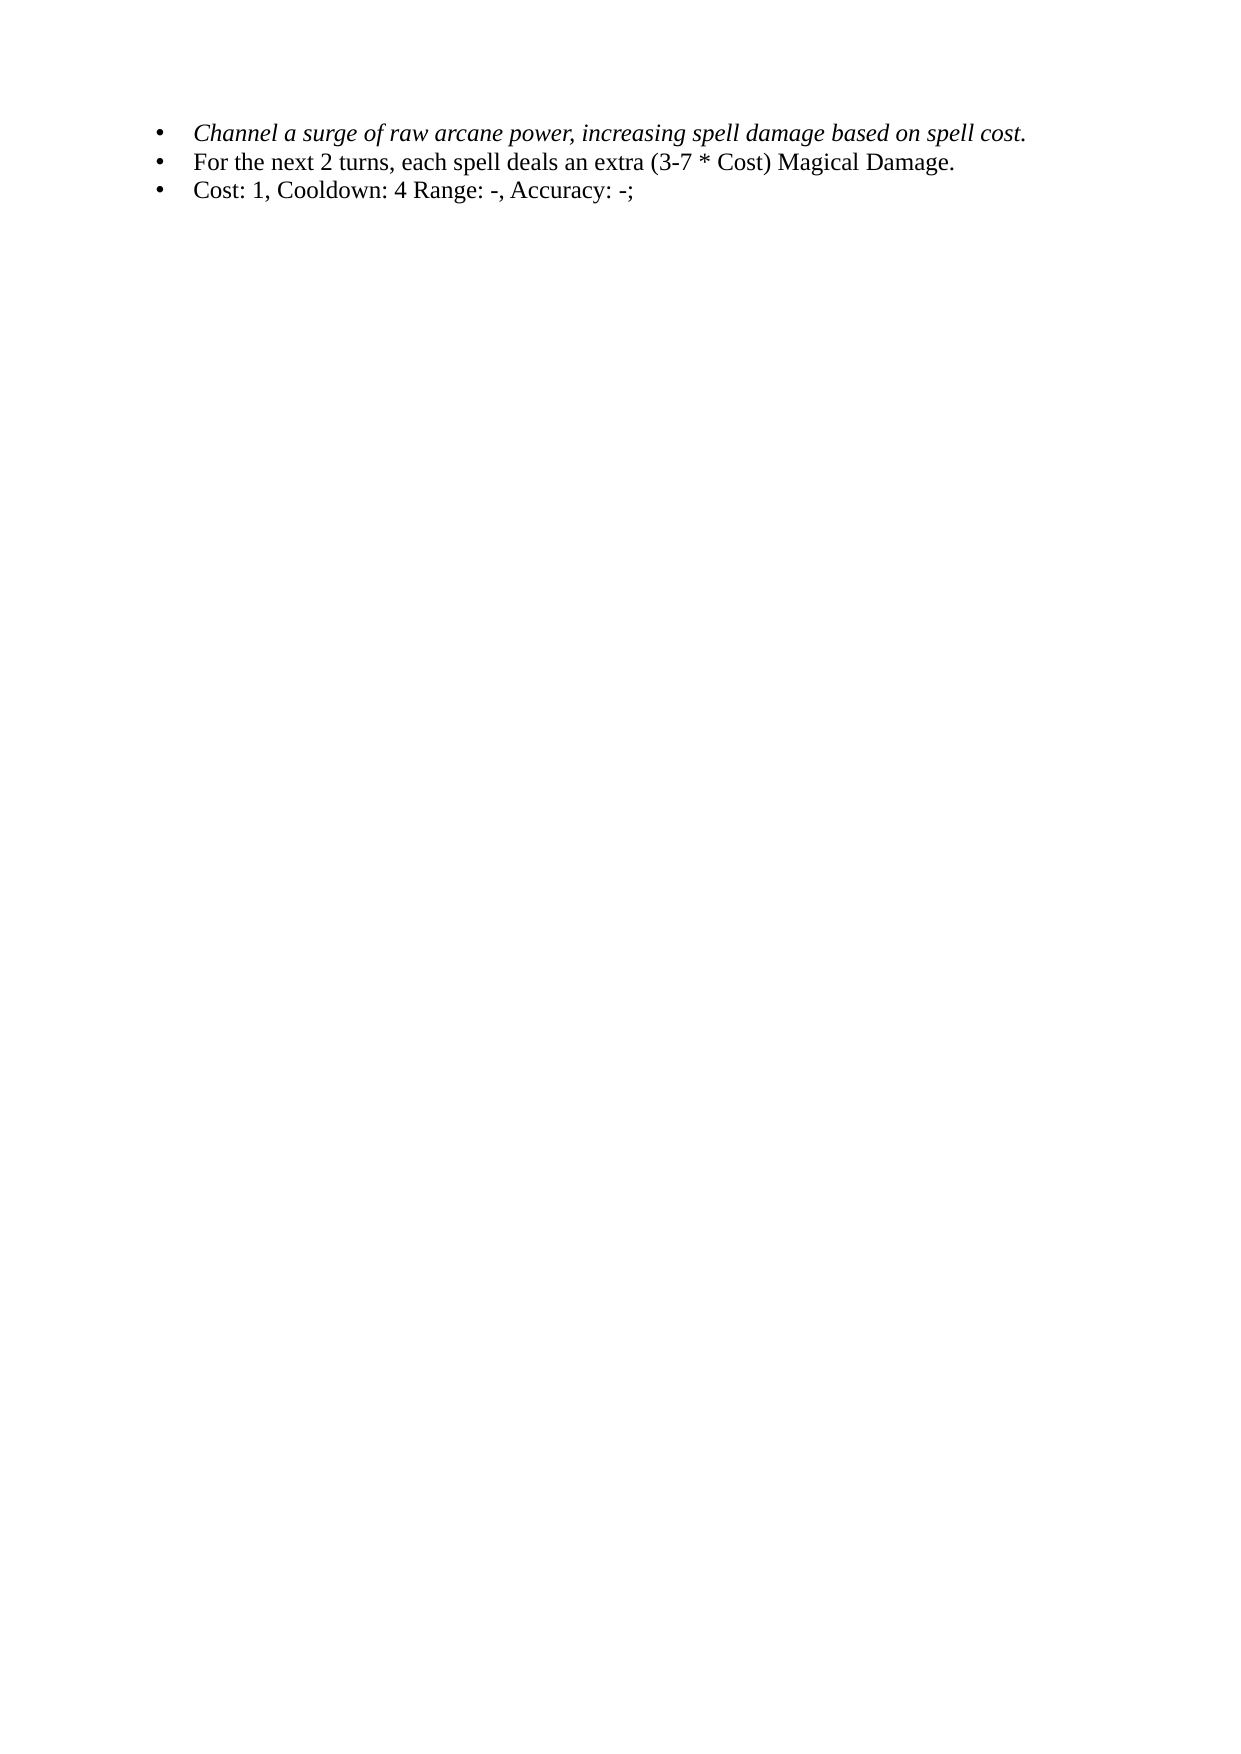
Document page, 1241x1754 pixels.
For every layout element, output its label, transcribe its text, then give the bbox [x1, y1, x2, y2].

list Channel a surge of raw arcane power, increasing spell damage based on spell cost. [156, 118, 1122, 147]
list For the next 2 turns, each spell deals an extra (3-7 * Cost) Magical Damage. [156, 147, 1122, 176]
list Cost: 1, Cooldown: 4 Range: -, Accuracy: -; [156, 176, 1122, 204]
